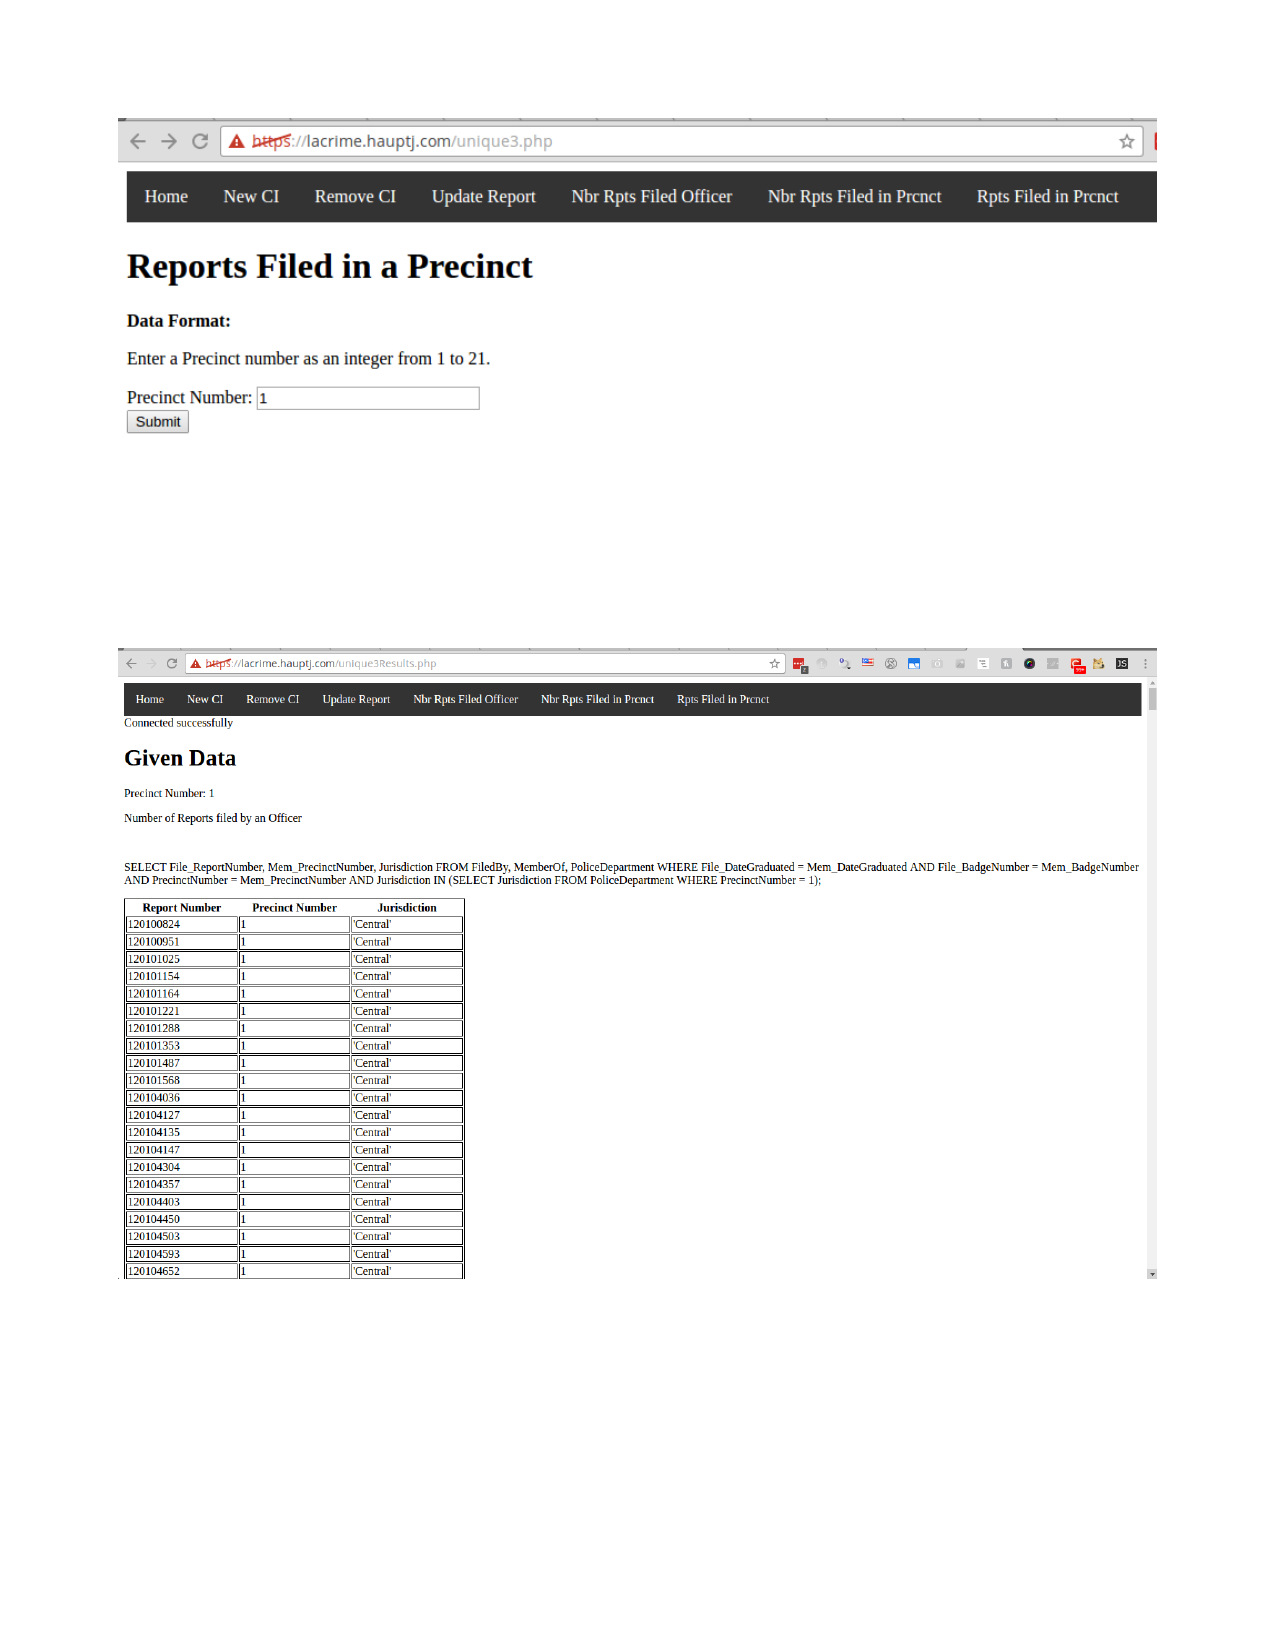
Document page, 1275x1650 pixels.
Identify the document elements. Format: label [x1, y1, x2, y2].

picture [118, 648, 1157, 1279]
picture [118, 118, 1157, 591]
